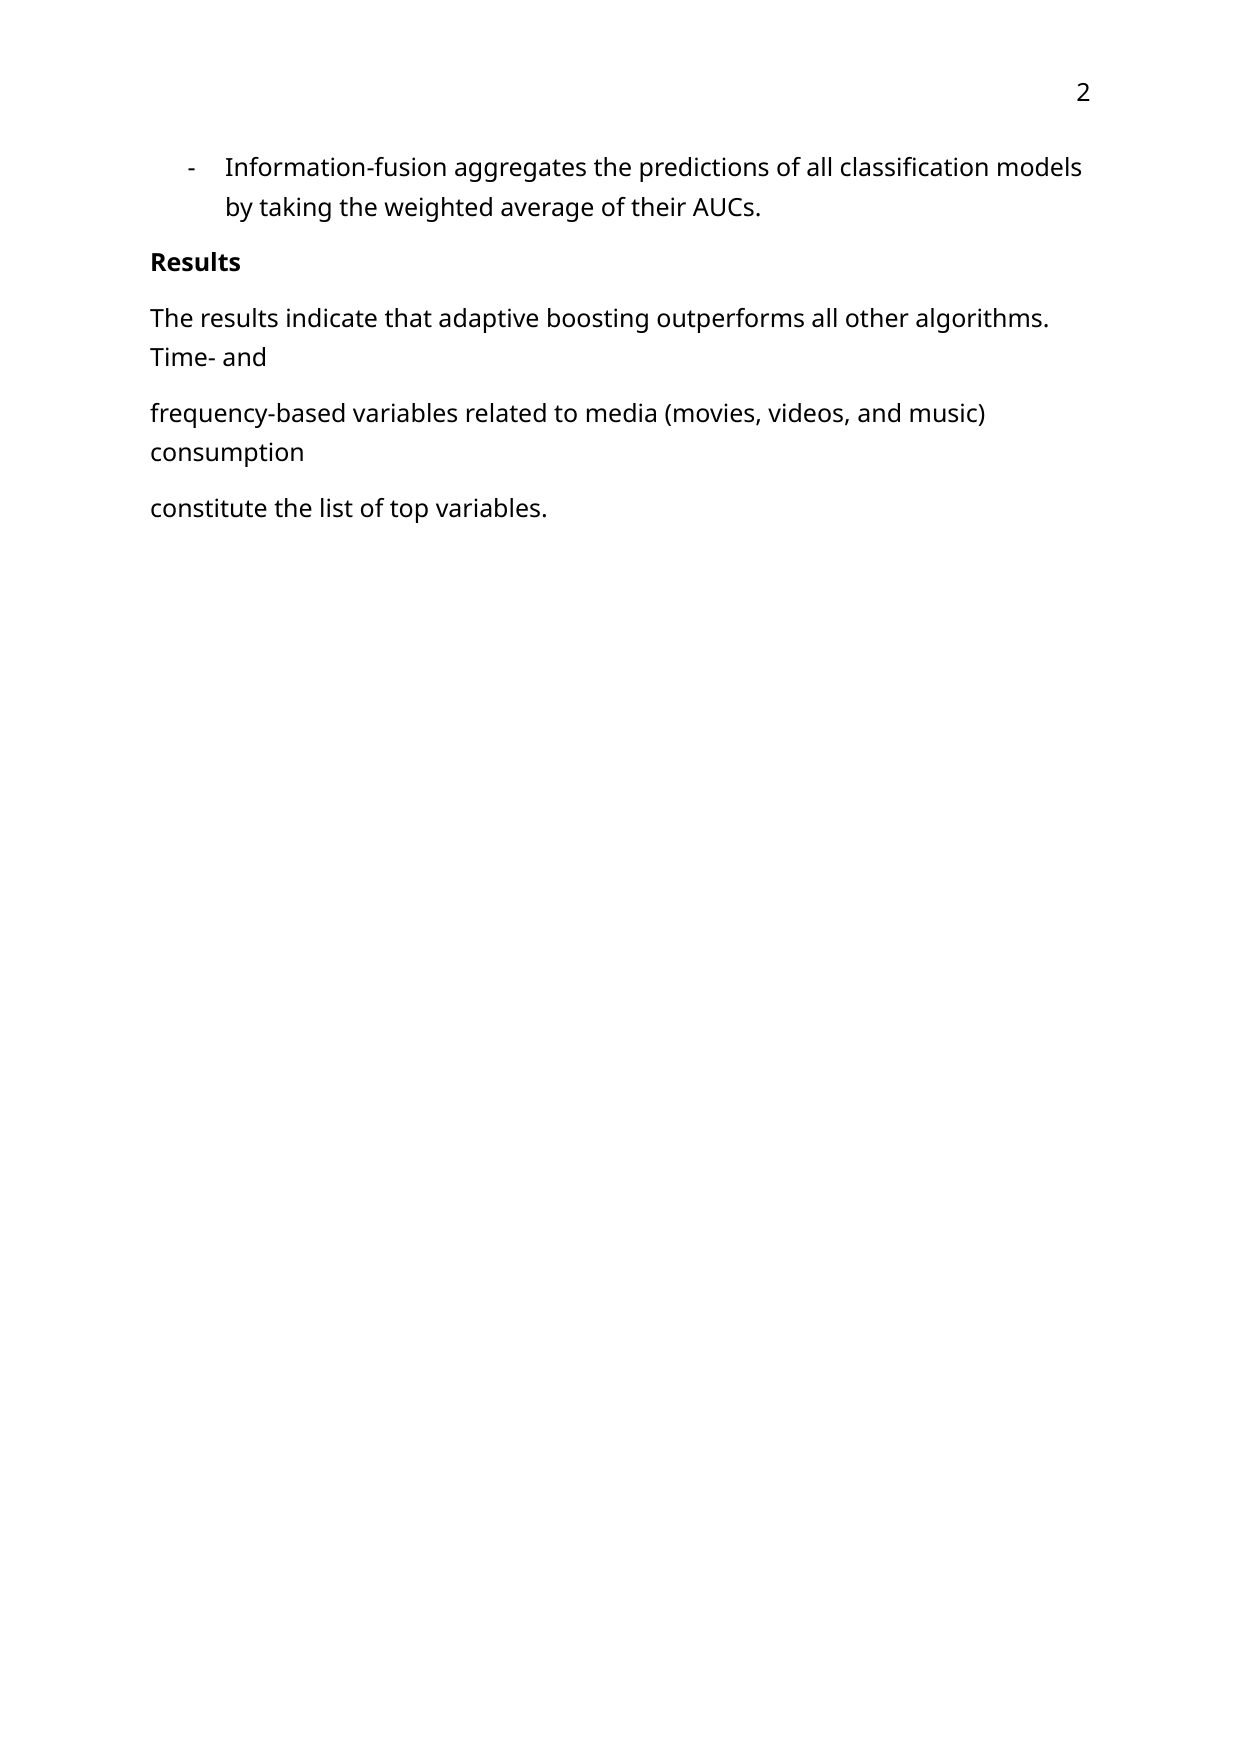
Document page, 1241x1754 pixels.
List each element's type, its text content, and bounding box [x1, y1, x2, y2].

text Results [150, 245, 1090, 279]
text The results indicate that adaptive boosting outperforms all other algorithms. Time- and [150, 301, 1090, 374]
list Information-fusion aggregates the predictions of all classification models by taking the weighted average of their AUCs. [187, 150, 1090, 223]
text frequency-based variables related to media (movies, videos, and music) consumption [150, 396, 1090, 469]
text constitute the list of top variables. [150, 491, 1090, 525]
